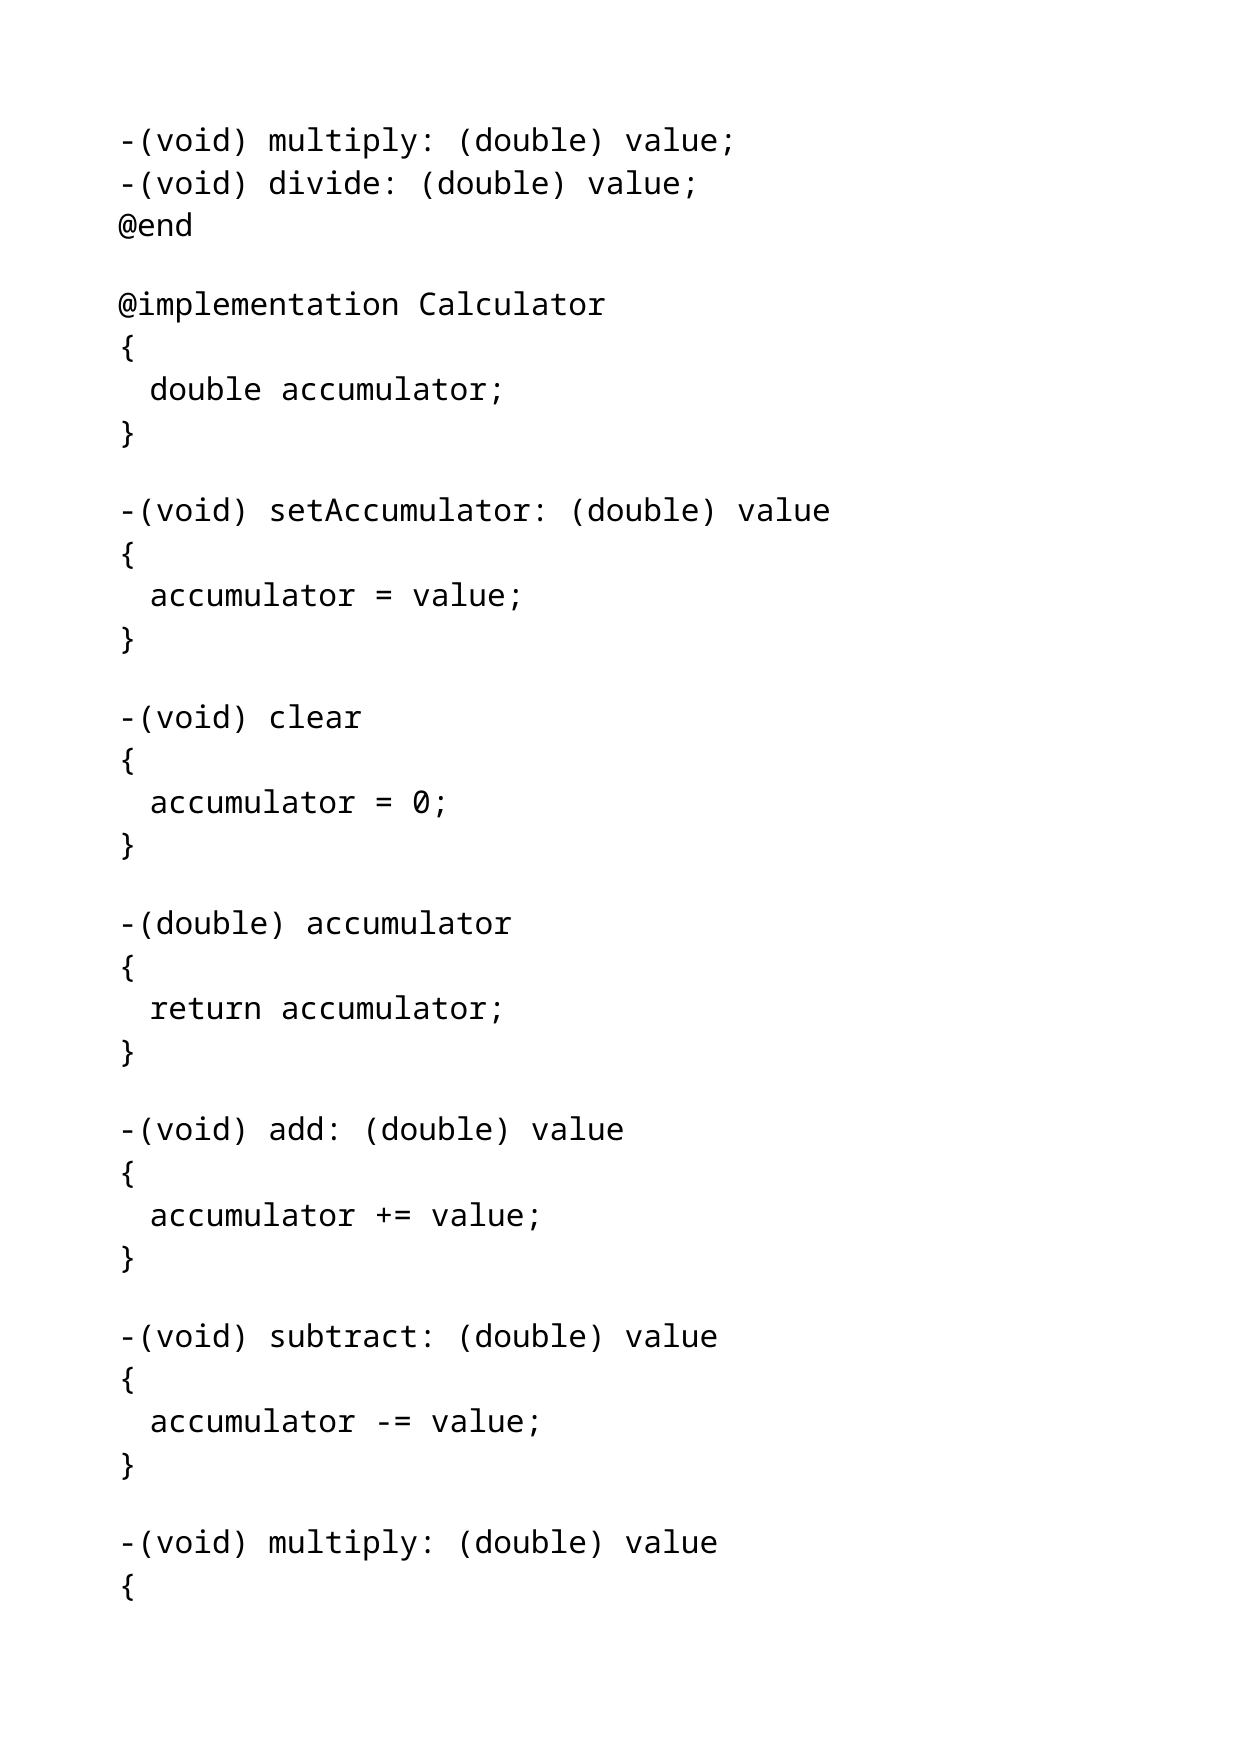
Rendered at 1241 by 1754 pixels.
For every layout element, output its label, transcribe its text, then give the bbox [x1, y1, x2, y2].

text -(void) multiply: (double) value; -(void) divide: (double) value; @end @implementation Calculator { double accumulator; } -(void) setAccumulator: (double) value { accumulator = value; } -(void) clear { accumulator = 0; } -(double) accumulator { return accumulator; } -(void) add: (double) value { accumulator += value; } -(void) subtract: (double) value { accumulator -= value; } -(void) multiply: (double) value { [118, 118, 1122, 1605]
